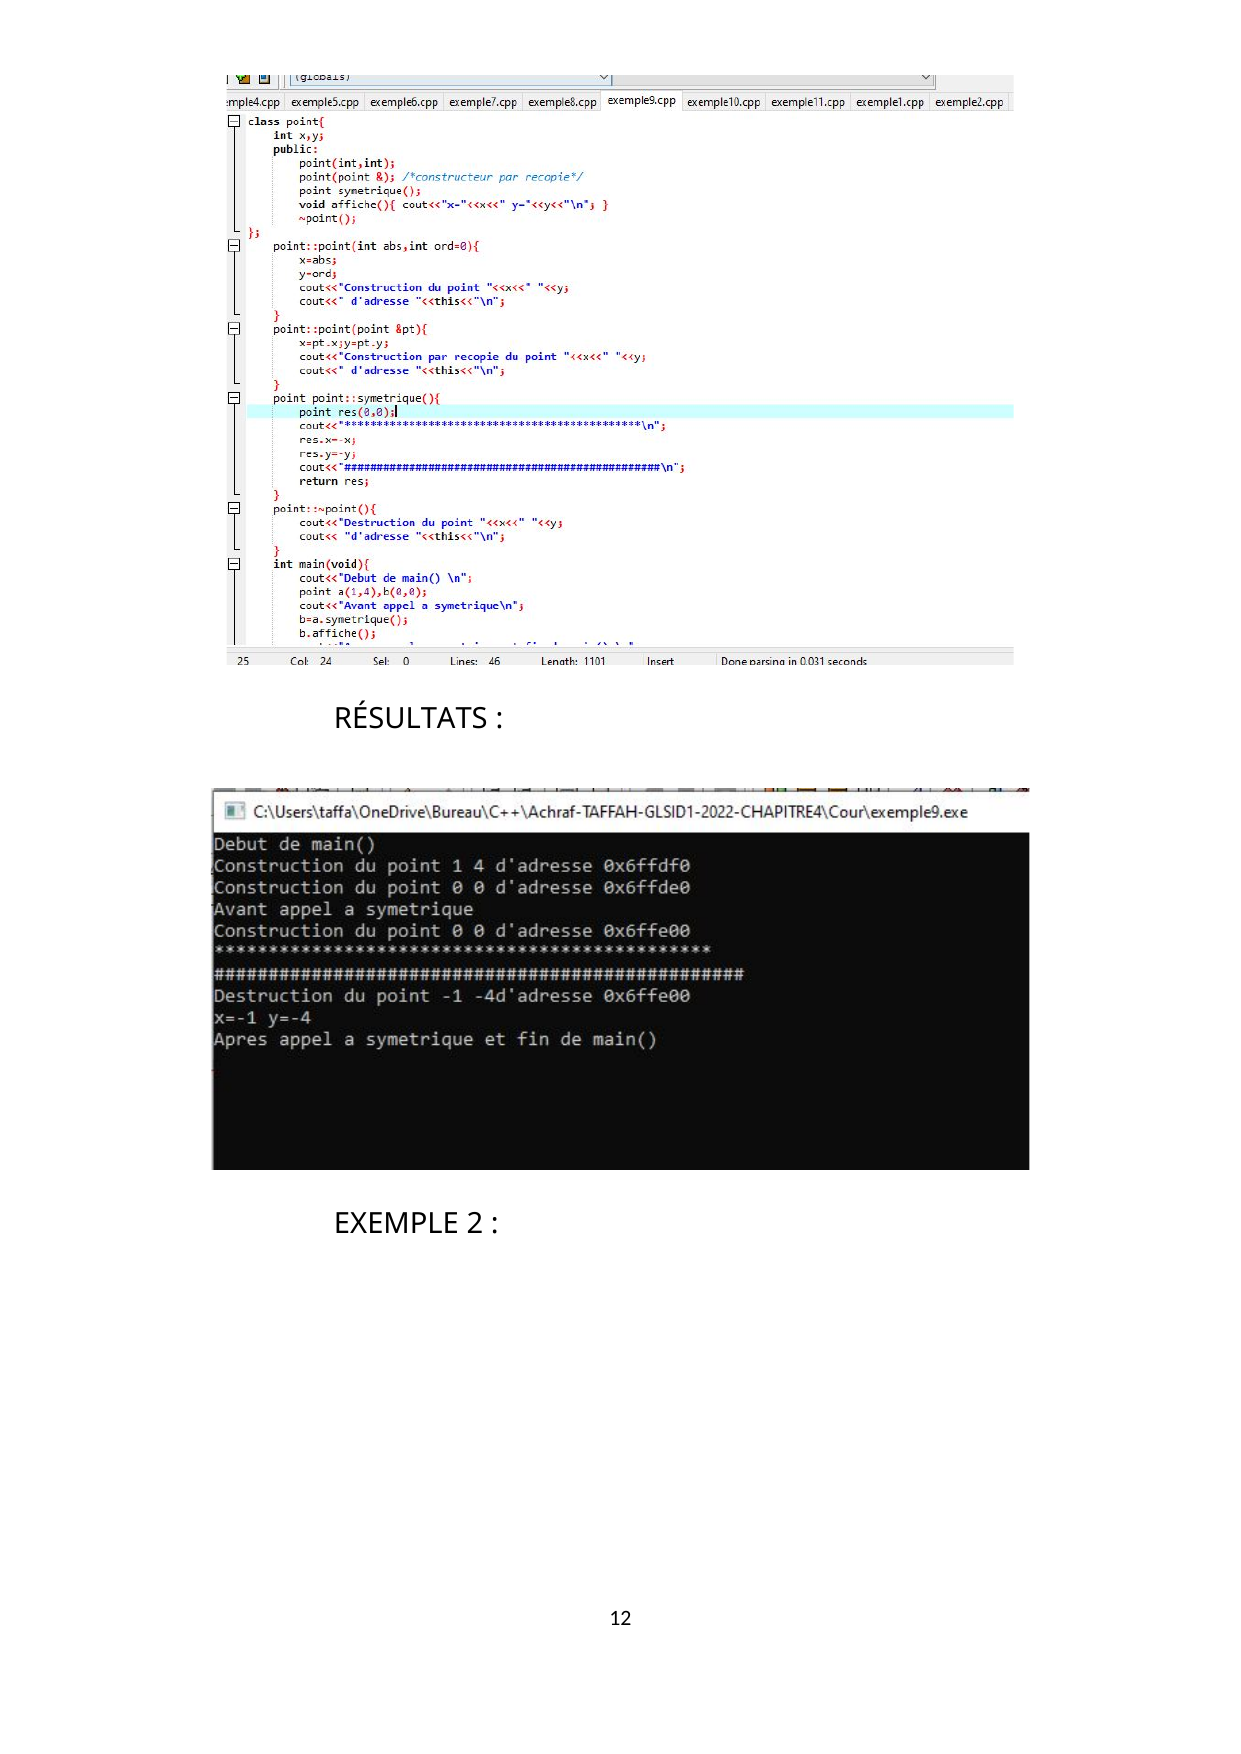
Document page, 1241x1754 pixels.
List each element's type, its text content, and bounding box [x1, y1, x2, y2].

subtitle Résultats : [260, 697, 1128, 737]
subtitle Exemple 2 : [260, 1202, 1128, 1242]
